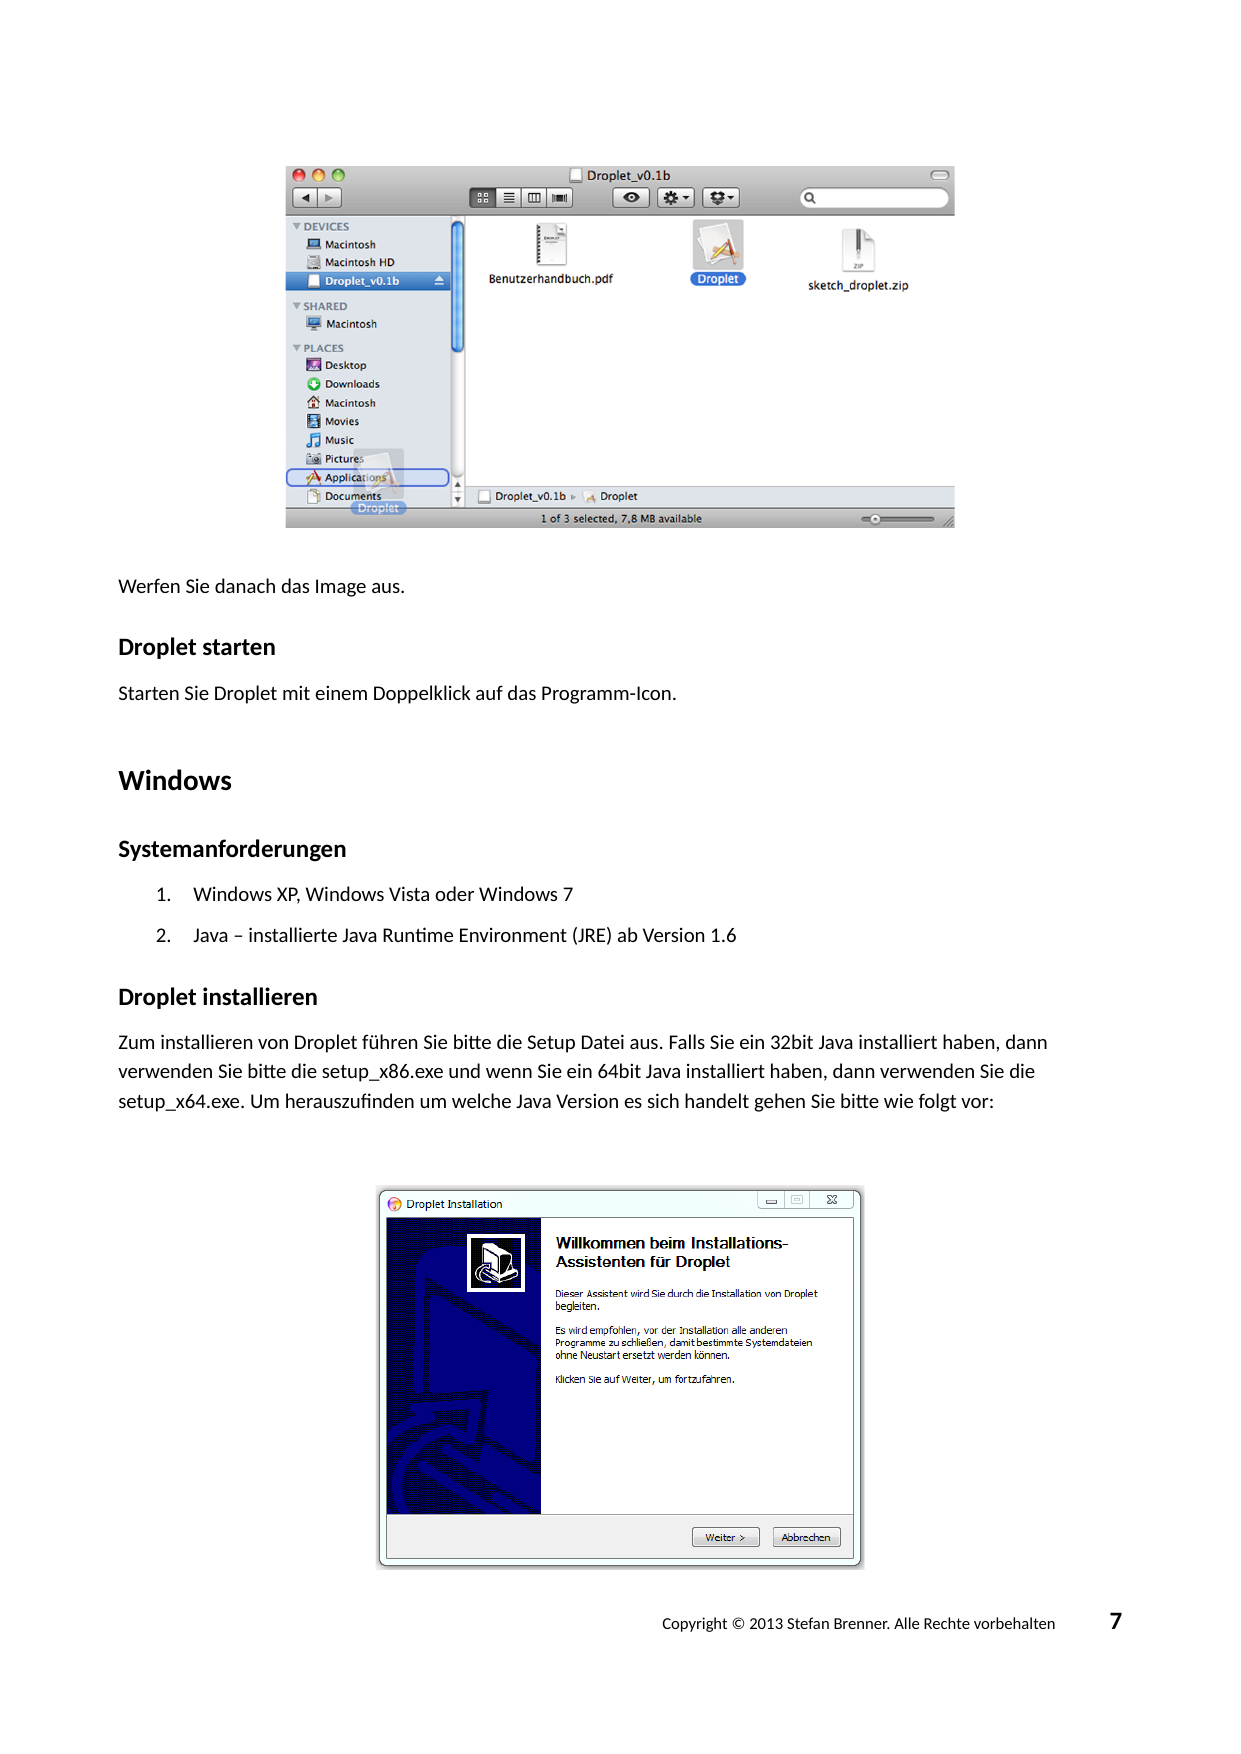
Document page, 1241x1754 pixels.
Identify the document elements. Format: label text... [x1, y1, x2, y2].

picture [375, 1185, 865, 1570]
list Java – installierte Java Runtime Environment (JRE) ab Version 1.6 [156, 922, 1122, 948]
subtitle Droplet installieren [118, 981, 1122, 1012]
subtitle Droplet starten [118, 632, 1122, 662]
subtitle Systemanforderungen [118, 833, 1122, 864]
list Windows XP, Windows Vista oder Windows 7 [156, 881, 1122, 907]
picture [285, 166, 955, 528]
text Starten Sie Droplet mit einem Doppelklick auf das Programm-Icon. [118, 680, 1122, 705]
text Zum installieren von Droplet führen Sie bitte die Setup Datei aus. Falls Sie ein 32bit Java installiert haben, dann verwenden Sie bitte die setup_x86.exe und wenn Sie ein 64bit Java installiert haben, dann verwenden Sie die setup_x64.exe. Um herauszufinden um welche Java Version es sich handelt gehen Sie bitte wie folgt vor: [118, 1029, 1122, 1113]
subtitle Windows [118, 762, 1122, 798]
text Werfen Sie danach das Image aus. [118, 573, 1122, 598]
